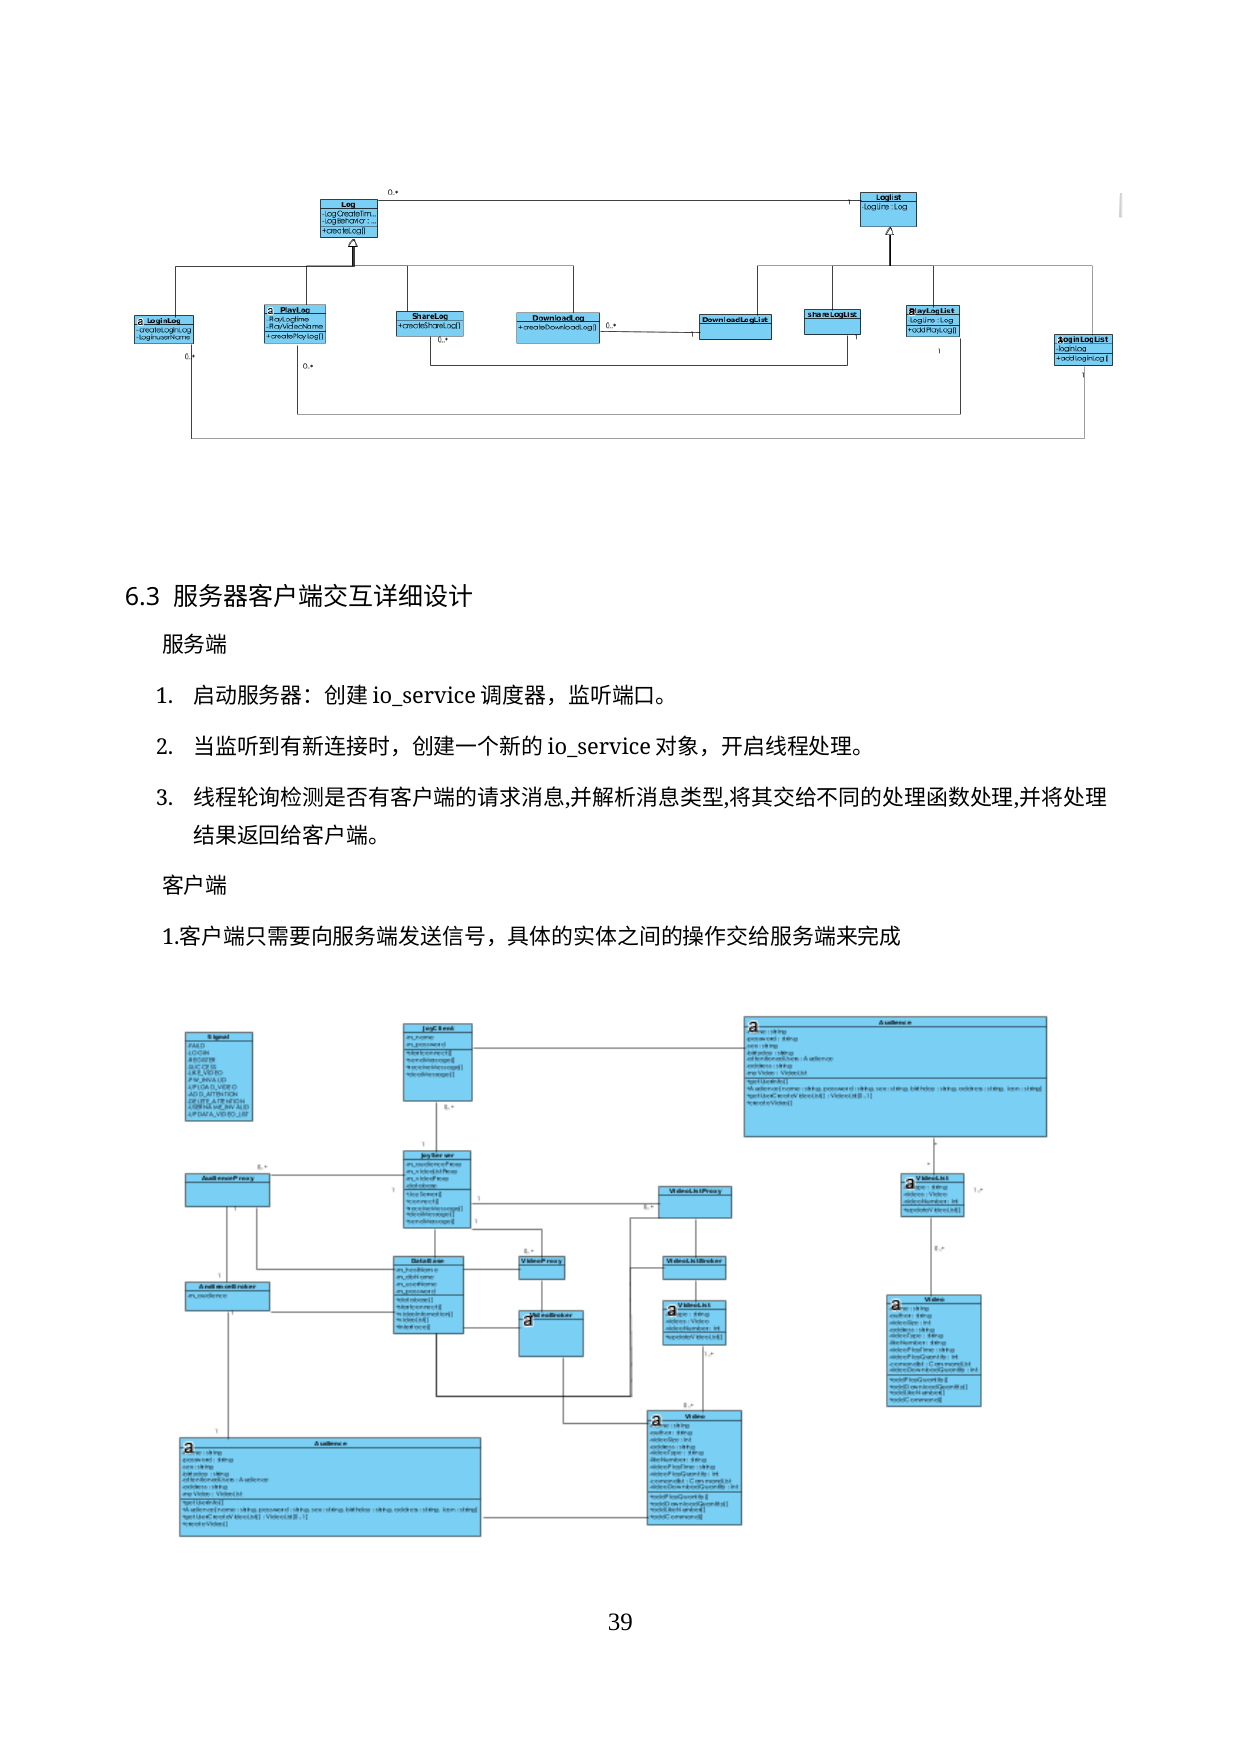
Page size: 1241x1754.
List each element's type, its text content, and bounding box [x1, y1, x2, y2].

list 线程轮询检测是否有客户端的请求消息,并解析消息类型,将其交给不同的处理函数处理,并将处理结果返回给客户端。 [156, 780, 1122, 849]
text 客户端 [118, 868, 1122, 900]
list 当监听到有新连接时，创建一个新的io_service对象，开启线程处理。 [156, 729, 1122, 760]
text 服务端 [118, 627, 1122, 658]
text 1.客户端只需要向服务端发送信号，具体的实体之间的操作交给服务端来完成 [118, 919, 1122, 951]
list 启动服务器：创建io_service调度器，监听端口。 [156, 678, 1122, 709]
subtitle 服务器客户端交互详细设计 [118, 577, 1122, 613]
picture [118, 187, 1123, 446]
picture [118, 992, 1123, 1560]
